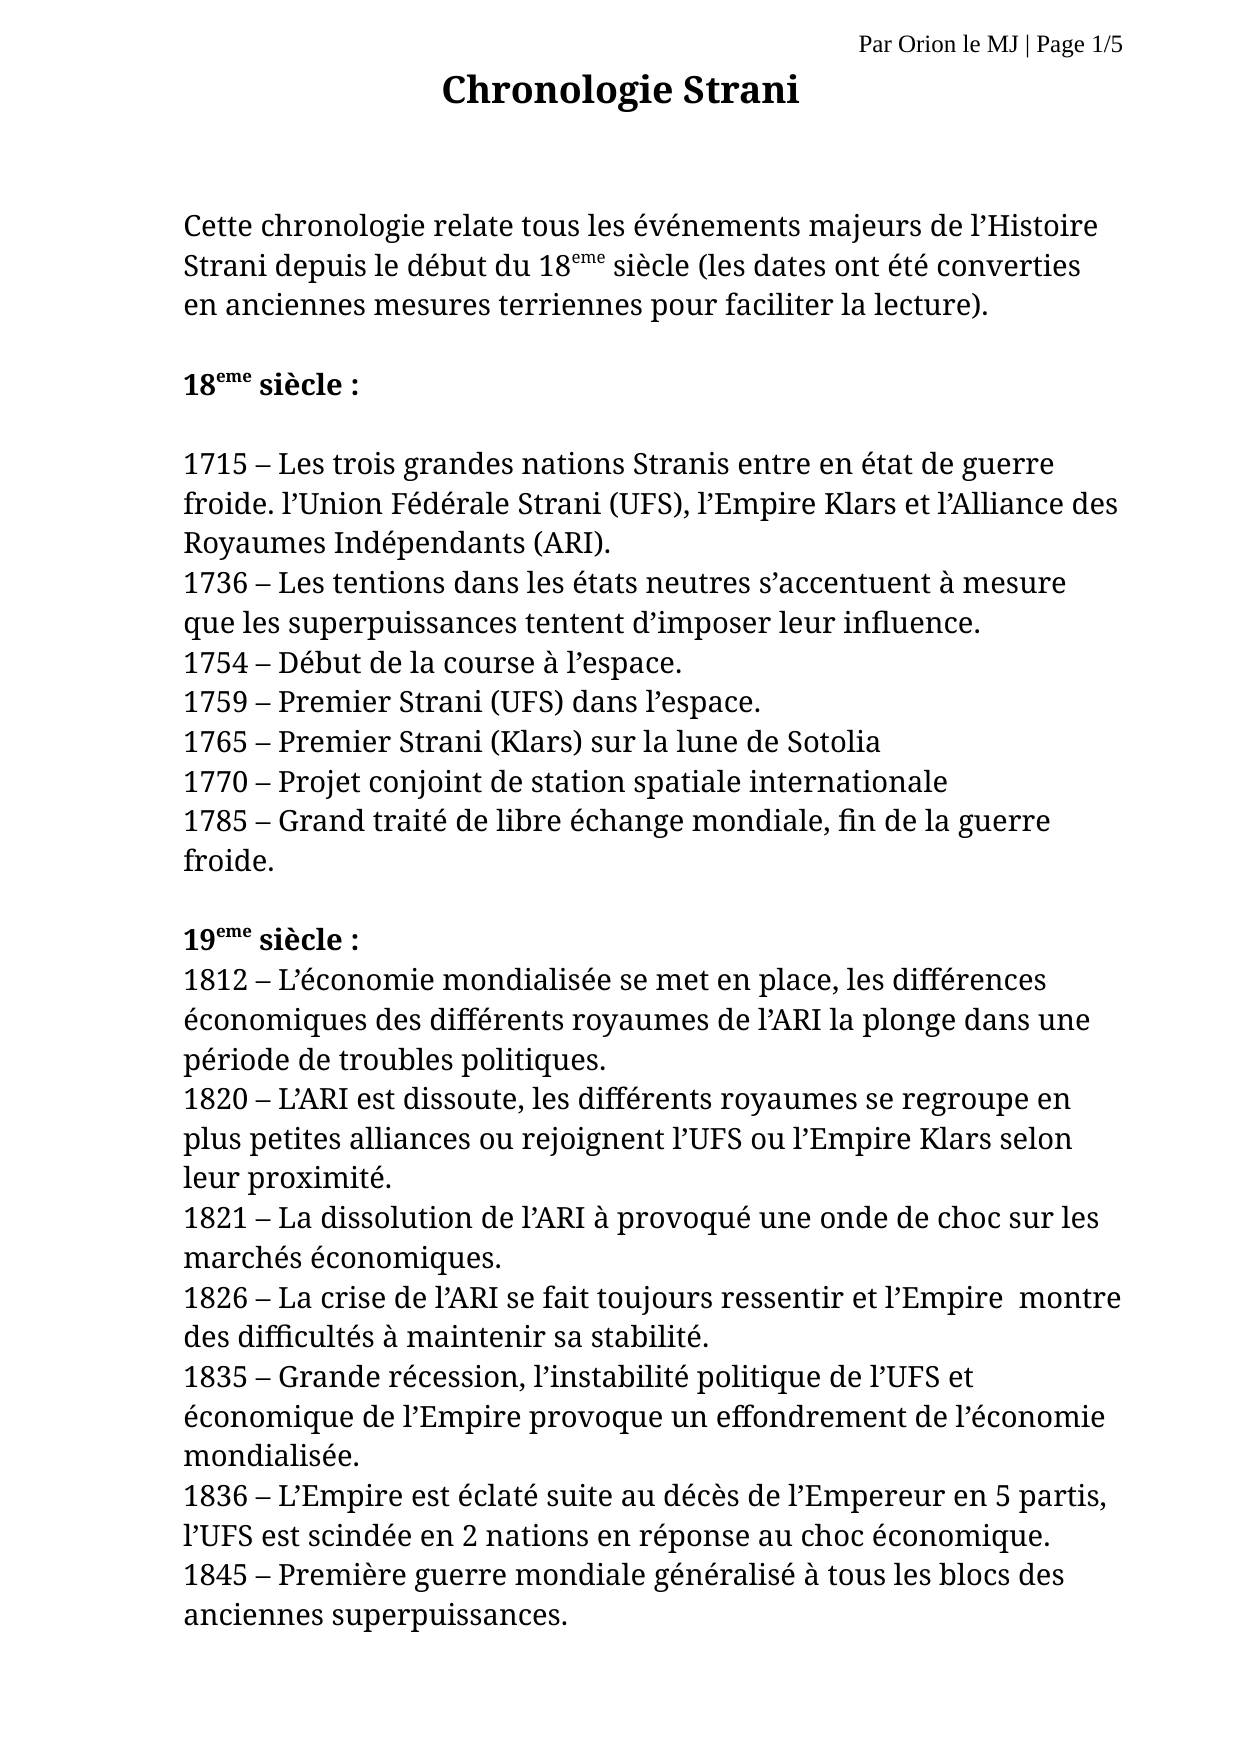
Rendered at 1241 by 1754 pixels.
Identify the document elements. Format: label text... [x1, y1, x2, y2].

text 1715 – Les trois grandes nations Stranis entre en état de guerre froide. l’Union Fédérale Strani (UFS), l’Empire Klars et l’Alliance des Royaumes Indépendants (ARI). [183, 443, 1123, 562]
text 1770 – Projet conjoint de station spatiale internationale [183, 761, 1123, 801]
text 1836 – L’Empire est éclaté suite au décès de l’Empereur en 5 partis, l’UFS est scindée en 2 nations en réponse au choc économique. [183, 1475, 1123, 1555]
text 1821 – La dissolution de l’ARI à provoqué une onde de choc sur les marchés économiques. [183, 1197, 1123, 1277]
text 1765 – Premier Strani (Klars) sur la lune de Sotolia [183, 721, 1123, 761]
text 1785 – Grand traité de libre échange mondiale, fin de la guerre froide. [183, 801, 1123, 880]
text 19eme siècle : [183, 920, 1123, 959]
text Chronologie Strani [118, 63, 1123, 114]
text 1736 – Les tentions dans les états neutres s’accentuent à mesure que les superpuissances tentent d’imposer leur influence. [183, 562, 1123, 642]
text 1835 – Grande récession, l’instabilité politique de l’UFS et économique de l’Empire provoque un effondrement de l’économie mondialisée. [183, 1356, 1123, 1475]
text 1754 – Début de la course à l’espace. [183, 642, 1123, 682]
text 1812 – L’économie mondialisée se met en place, les différences économiques des différents royaumes de l’ARI la plonge dans une période de troubles politiques. [183, 959, 1123, 1078]
text 1845 – Première guerre mondiale généralisé à tous les blocs des anciennes superpuissances. [183, 1555, 1123, 1634]
text 1826 – La crise de l’ARI se fait toujours ressentir et l’Empire montre des difficultés à maintenir sa stabilité. [183, 1277, 1123, 1356]
text 1820 – L’ARI est dissoute, les différents royaumes se regroupe en plus petites alliances ou rejoignent l’UFS ou l’Empire Klars selon leur proximité. [183, 1078, 1123, 1197]
text Cette chronologie relate tous les événements majeurs de l’Histoire Strani depuis le début du 18eme siècle (les dates ont été converties en anciennes mesures terriennes pour faciliter la lecture). [183, 205, 1123, 324]
text 1759 – Premier Strani (UFS) dans l’espace. [183, 682, 1123, 721]
text 18eme siècle : [183, 364, 1123, 404]
